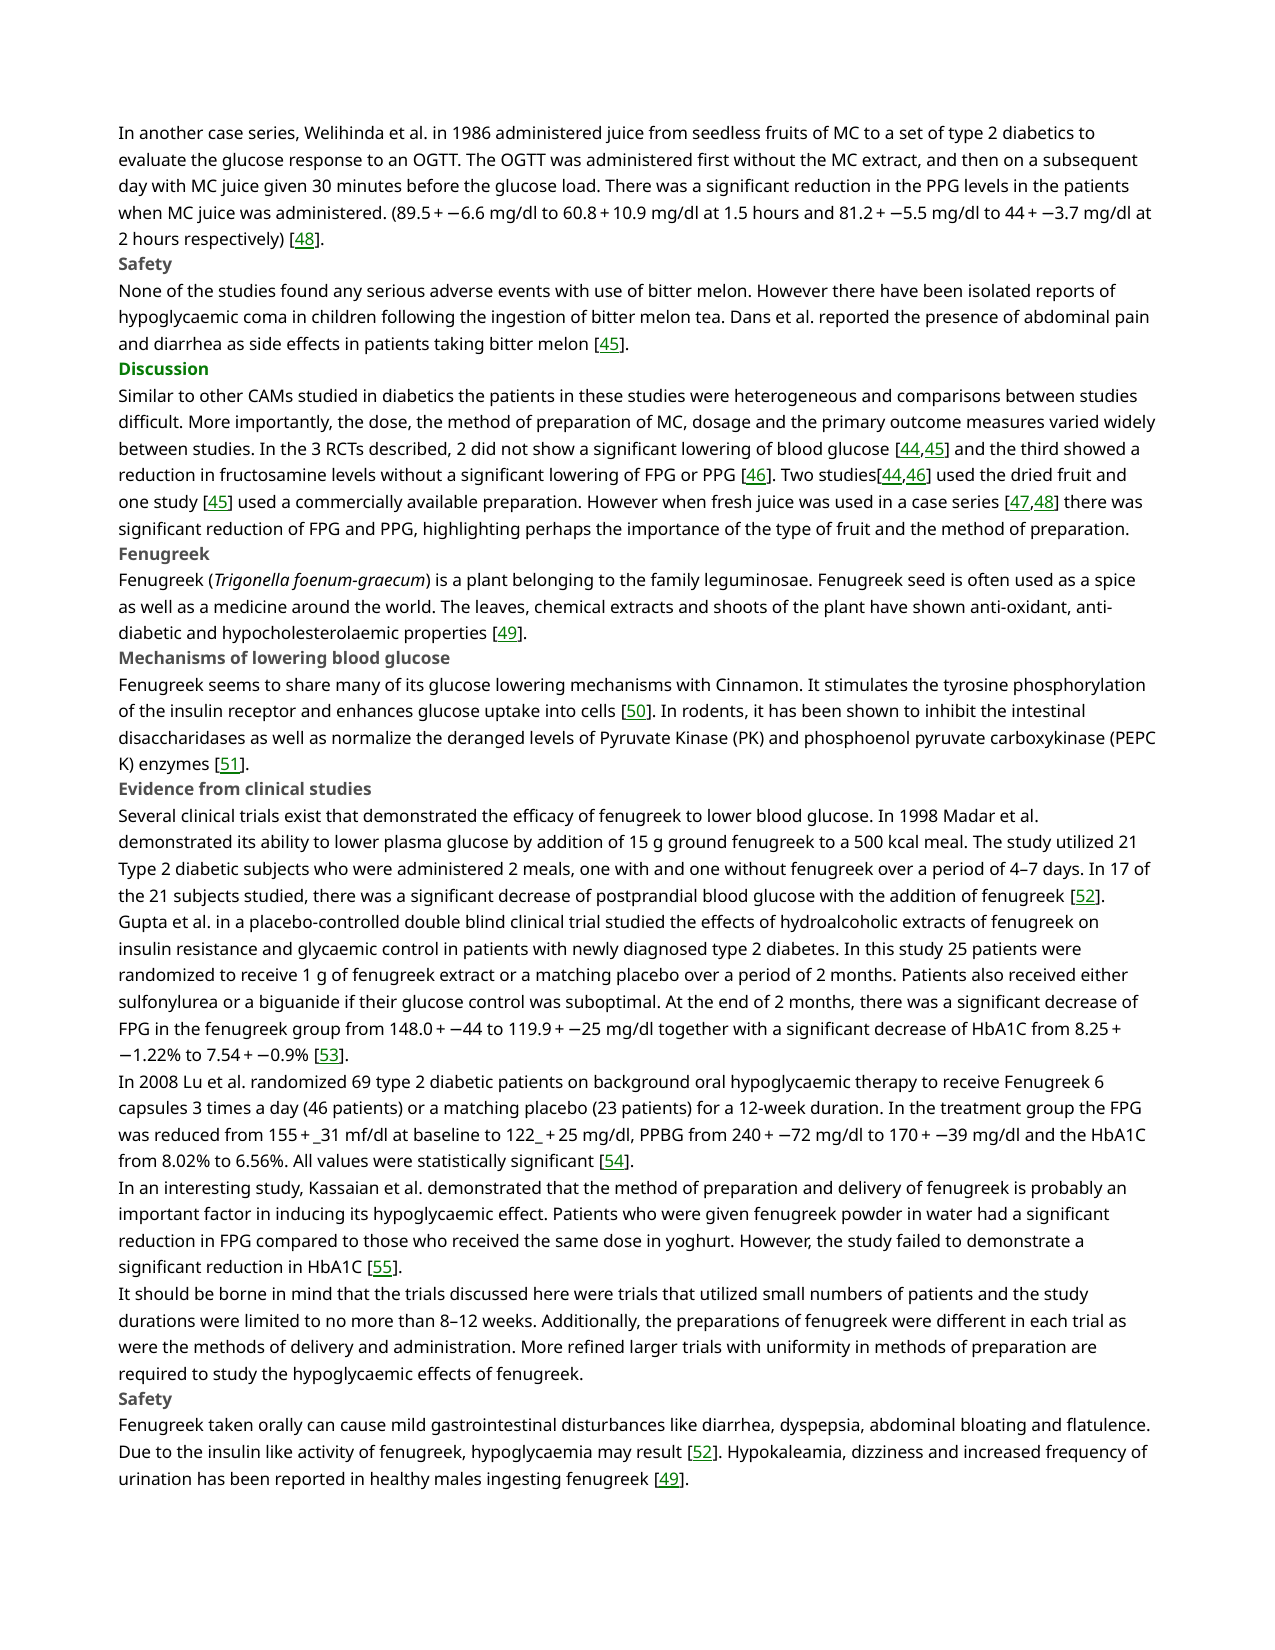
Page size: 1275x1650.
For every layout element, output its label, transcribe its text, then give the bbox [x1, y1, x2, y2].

text Similar to other CAMs studied in diabetics the patients in these studies were heterogeneous and comparisons between studies difficult. More importantly, the dose, the method of preparation of MC, dosage and the primary outcome measures varied widely between studies. In the 3 RCTs described, 2 did not show a significant lowering of blood glucose [44,45] and the third showed a reduction in fructosamine levels without a significant lowering of FPG or PPG [46]. Two studies[44,46] used the dried fruit and one study [45] used a commercially available preparation. However when fresh juice was used in a case series [47,48] there was significant reduction of FPG and PPG, highlighting perhaps the importance of the type of fruit and the method of preparation. [118, 381, 1157, 540]
text Gupta et al. in a placebo-controlled double blind clinical trial studied the effects of hydroalcoholic extracts of fenugreek on insulin resistance and glycaemic control in patients with newly diagnosed type 2 diabetes. In this study 25 patients were randomized to receive 1 g of fenugreek extract or a matching placebo over a period of 2 months. Patients also received either sulfonylurea or a biguanide if their glucose control was suboptimal. At the end of 2 months, there was a significant decrease of FPG in the fenugreek group from 148.0 + −44 to 119.9 + −25 mg/dl together with a significant decrease of HbA1C from 8.25 + −1.22% to 7.54 + −0.9% [53]. [118, 907, 1157, 1067]
text Several clinical trials exist that demonstrated the efficacy of fenugreek to lower blood glucose. In 1998 Madar et al. demonstrated its ability to lower plasma glucose by addition of 15 g ground fenugreek to a 500 kcal meal. The study utilized 21 Type 2 diabetic subjects who were administered 2 meals, one with and one without fenugreek over a period of 4–7 days. In 17 of the 21 subjects studied, there was a significant decrease of postprandial blood glucose with the addition of fenugreek [52]. [118, 801, 1157, 907]
subtitle Safety [118, 251, 1157, 276]
subtitle Mechanisms of lowering blood glucose [118, 645, 1157, 670]
text In 2008 Lu et al. randomized 69 type 2 diabetic patients on background oral hypoglycaemic therapy to receive Fenugreek 6 capsules 3 times a day (46 patients) or a matching placebo (23 patients) for a 12-week duration. In the treatment group the FPG was reduced from 155 + _31 mf/dl at baseline to 122_ + 25 mg/dl, PPBG from 240 + −72 mg/dl to 170 + −39 mg/dl and the HbA1C from 8.02% to 6.56%. All values were statistically significant [54]. [118, 1067, 1157, 1173]
text In another case series, Welihinda et al. in 1986 administered juice from seedless fruits of MC to a set of type 2 diabetics to evaluate the glucose response to an OGTT. The OGTT was administered first without the MC extract, and then on a subsequent day with MC juice given 30 minutes before the glucose load. There was a significant reduction in the PPG levels in the patients when MC juice was administered. (89.5 + −6.6 mg/dl to 60.8 + 10.9 mg/dl at 1.5 hours and 81.2 + −5.5 mg/dl to 44 + −3.7 mg/dl at 2 hours respectively) [48]. [118, 118, 1157, 251]
text Fenugreek taken orally can cause mild gastrointestinal disturbances like diarrhea, dyspepsia, abdominal bloating and flatulence. Due to the insulin like activity of fenugreek, hypoglycaemia may result [52]. Hypokaleamia, dizziness and increased frequency of urination has been reported in healthy males ingesting fenugreek [49]. [118, 1410, 1157, 1490]
text In an interesting study, Kassaian et al. demonstrated that the method of preparation and delivery of fenugreek is probably an important factor in inducing its hypoglycaemic effect. Patients who were given fenugreek powder in water had a significant reduction in FPG compared to those who received the same dose in yoghurt. However, the study failed to demonstrate a significant reduction in HbA1C [55]. [118, 1173, 1157, 1279]
text None of the studies found any serious adverse events with use of bitter melon. However there have been isolated reports of hypoglycaemic coma in children following the ingestion of bitter melon tea. Dans et al. reported the presence of abdominal pain and diarrhea as side effects in patients taking bitter melon [45]. [118, 276, 1157, 356]
subtitle Discussion [118, 356, 1157, 381]
text It should be borne in mind that the trials discussed here were trials that utilized small numbers of patients and the study durations were limited to no more than 8–12 weeks. Additionally, the preparations of fenugreek were different in each trial as were the methods of delivery and administration. More refined larger trials with uniformity in methods of preparation are required to study the hypoglycaemic effects of fenugreek. [118, 1279, 1157, 1385]
subtitle Safety [118, 1385, 1157, 1410]
subtitle Evidence from clinical studies [118, 776, 1157, 801]
subtitle Fenugreek [118, 540, 1157, 565]
text Fenugreek (Trigonella foenum-graecum) is a plant belonging to the family leguminosae. Fenugreek seed is often used as a spice as well as a medicine around the world. The leaves, chemical extracts and shoots of the plant have shown anti-oxidant, anti-diabetic and hypocholesterolaemic properties [49]. [118, 565, 1157, 645]
text Fenugreek seems to share many of its glucose lowering mechanisms with Cinnamon. It stimulates the tyrosine phosphorylation of the insulin receptor and enhances glucose uptake into cells [50]. In rodents, it has been shown to inhibit the intestinal disaccharidases as well as normalize the deranged levels of Pyruvate Kinase (PK) and phosphoenol pyruvate carboxykinase (PEPC K) enzymes [51]. [118, 670, 1157, 776]
